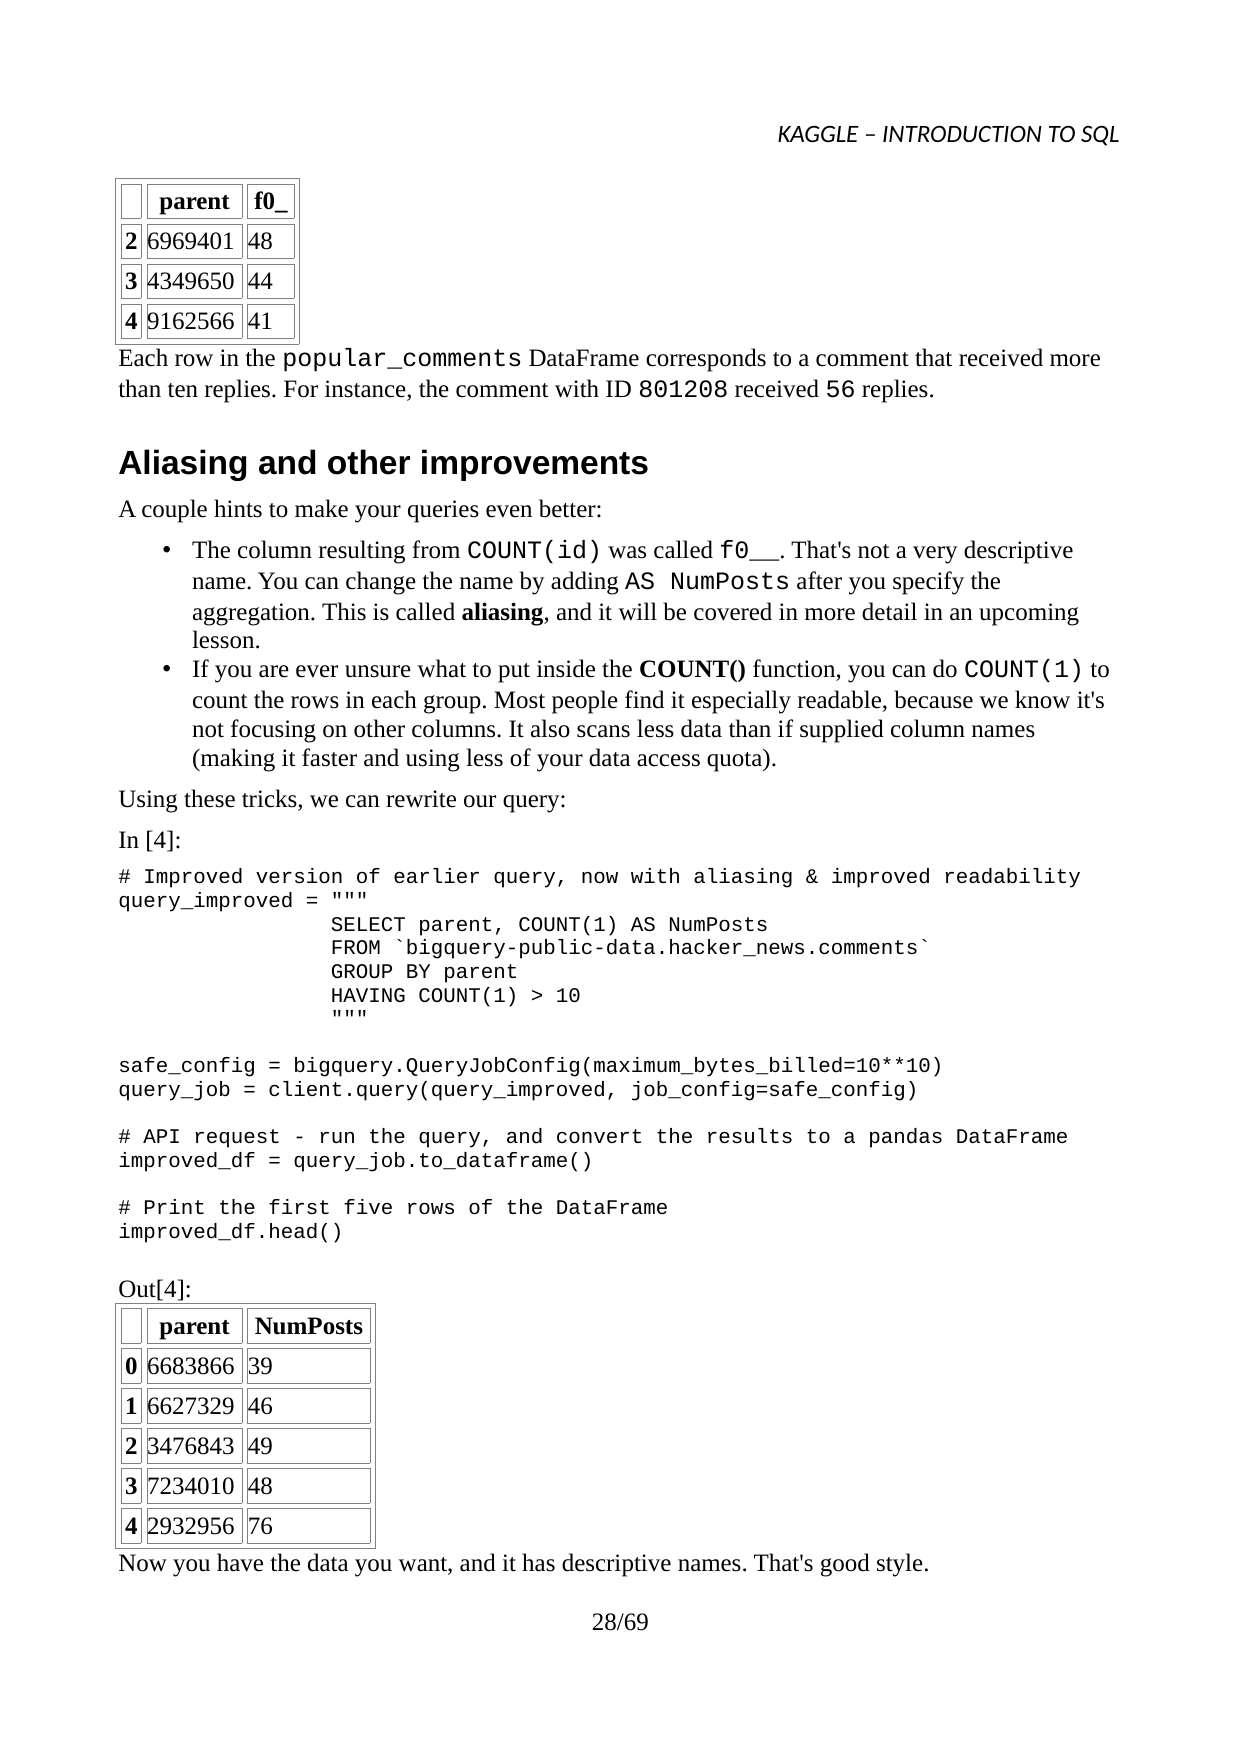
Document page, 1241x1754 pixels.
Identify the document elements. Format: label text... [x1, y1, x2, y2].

table_header [118, 1304, 144, 1343]
text """ [118, 1008, 1122, 1032]
table_cell 39 [245, 1343, 372, 1383]
text Out[4]: [118, 1274, 1122, 1303]
table_cell 41 [245, 298, 297, 338]
table_header [122, 1309, 141, 1343]
table_header f0_ [245, 179, 297, 218]
text improved_df.head() [118, 1221, 1122, 1245]
text A couple hints to make your queries even better: [118, 494, 1122, 523]
table_cell 4349650 [144, 258, 245, 298]
text Now you have the data you want, and it has descriptive names. That's good style. [118, 1548, 1122, 1577]
text Using these tricks, we can rewrite our query: [118, 784, 1122, 813]
table_header parent [144, 179, 245, 218]
table_cell 46 [245, 1383, 372, 1423]
table_cell 6683866 [144, 1343, 245, 1383]
text Each row in the popular_comments DataFrame corresponds to a comment that received more than ten replies. For instance, the comment with ID 801208 received 56 replies. [118, 343, 1122, 405]
table_cell 76 [245, 1503, 372, 1543]
table_cell 0 [118, 1343, 144, 1383]
table_header [122, 185, 141, 218]
list The column resulting from COUNT(id) was called f0__. That's not a very descriptive name. You can change the name by adding AS NumPosts after you specify the aggregation. This is called aliasing, and it will be covered in more detail in an upcoming lesson. [162, 535, 1122, 654]
table_cell 49 [245, 1423, 372, 1463]
table_cell 4 [118, 1503, 144, 1543]
text HAVING COUNT(1) > 10 [118, 984, 1122, 1008]
text # Improved version of earlier query, now with aliasing & improved readability [118, 866, 1122, 890]
table_cell 7234010 [144, 1463, 245, 1503]
table_header NumPosts [245, 1304, 372, 1343]
table_cell 6969401 [144, 218, 245, 258]
text query_job = client.query(query_improved, job_config=safe_config) [118, 1079, 1122, 1103]
table_cell 3 [118, 258, 144, 298]
table_cell 3476843 [144, 1423, 245, 1463]
text SELECT parent, COUNT(1) AS NumPosts [118, 914, 1122, 937]
table_cell 2932956 [144, 1503, 245, 1543]
table_cell 6627329 [144, 1383, 245, 1423]
table_cell 9162566 [144, 298, 245, 338]
text GROUP BY parent [118, 961, 1122, 984]
text improved_df = query_job.to_dataframe() [118, 1150, 1122, 1174]
table_header parent [144, 1304, 245, 1343]
table_header [118, 179, 144, 218]
text FROM `bigquery-public-data.hacker_news.comments` [118, 937, 1122, 961]
table_cell 4 [118, 298, 144, 338]
text safe_config = bigquery.QueryJobConfig(maximum_bytes_billed=10**10) [118, 1056, 1122, 1079]
text # API request - run the query, and convert the results to a pandas DataFrame [118, 1126, 1122, 1150]
text # Print the first five rows of the DataFrame [118, 1197, 1122, 1221]
text In [4]: [118, 825, 1122, 854]
table_cell 48 [245, 218, 297, 258]
table_cell 1 [118, 1383, 144, 1423]
table_cell 2 [118, 1423, 144, 1463]
table_cell 48 [245, 1463, 372, 1503]
list If you are ever unsure what to put inside the COUNT() function, you can do COUNT(1) to count the rows in each group. Most people find it especially readable, because we know it's not focusing on other columns. It also scans less data than if supplied column names (making it faster and using less of your data access quota). [162, 654, 1122, 771]
text query_improved = """ [118, 890, 1122, 914]
subtitle Aliasing and other improvements [118, 443, 1122, 481]
table_cell 44 [245, 258, 297, 298]
table_cell 2 [118, 218, 144, 258]
table_cell 3 [118, 1463, 144, 1503]
